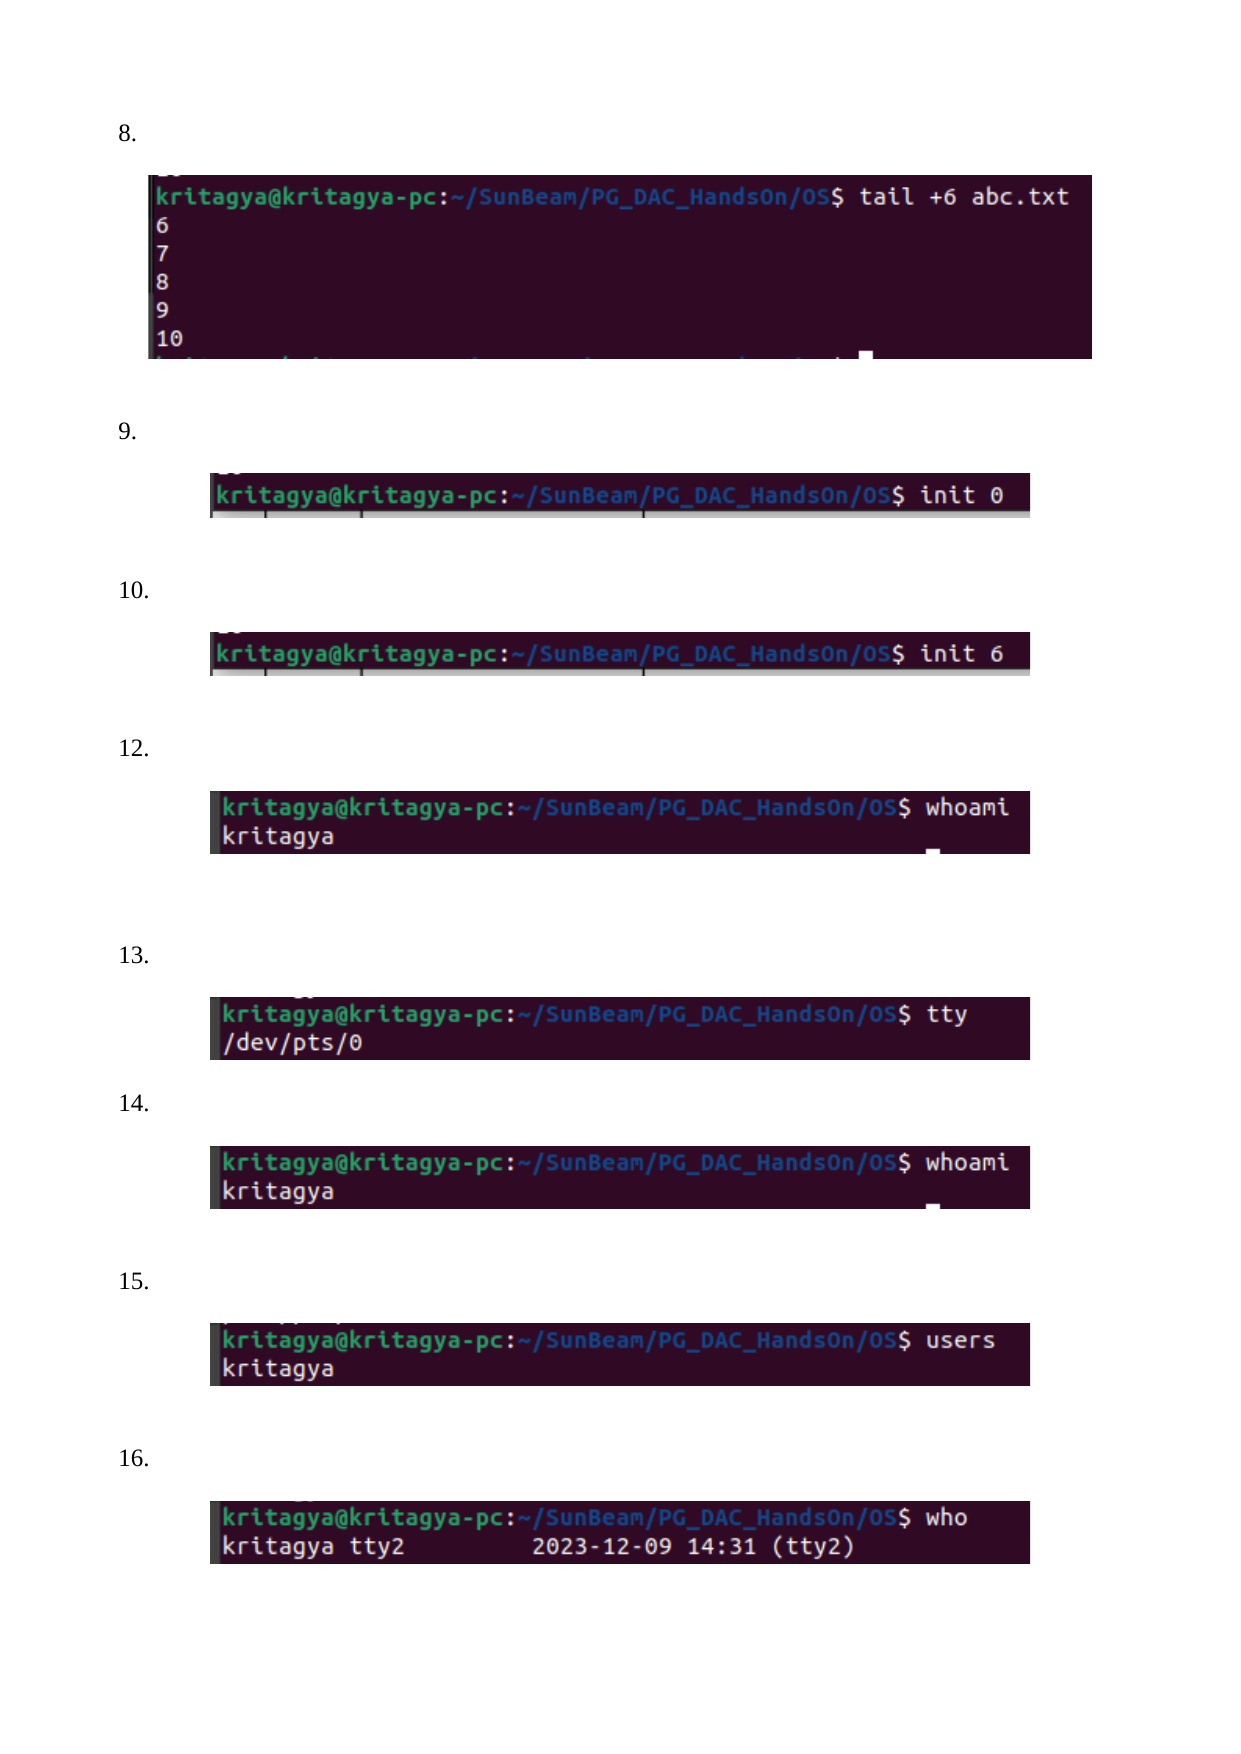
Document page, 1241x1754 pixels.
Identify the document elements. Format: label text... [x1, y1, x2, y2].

picture [148, 175, 1092, 359]
text 15. [118, 1266, 1122, 1295]
picture [210, 1323, 1031, 1386]
picture [210, 791, 1031, 854]
text 14. [118, 1088, 1122, 1117]
picture [210, 632, 1031, 676]
text 13. [118, 940, 1122, 968]
text 9. [118, 416, 1122, 445]
picture [210, 1501, 1031, 1564]
picture [210, 1146, 1031, 1209]
picture [210, 997, 1031, 1060]
text 12. [118, 733, 1122, 762]
text 16. [118, 1443, 1122, 1472]
picture [210, 473, 1031, 518]
text 8. [118, 118, 1122, 147]
text 10. [118, 575, 1122, 603]
